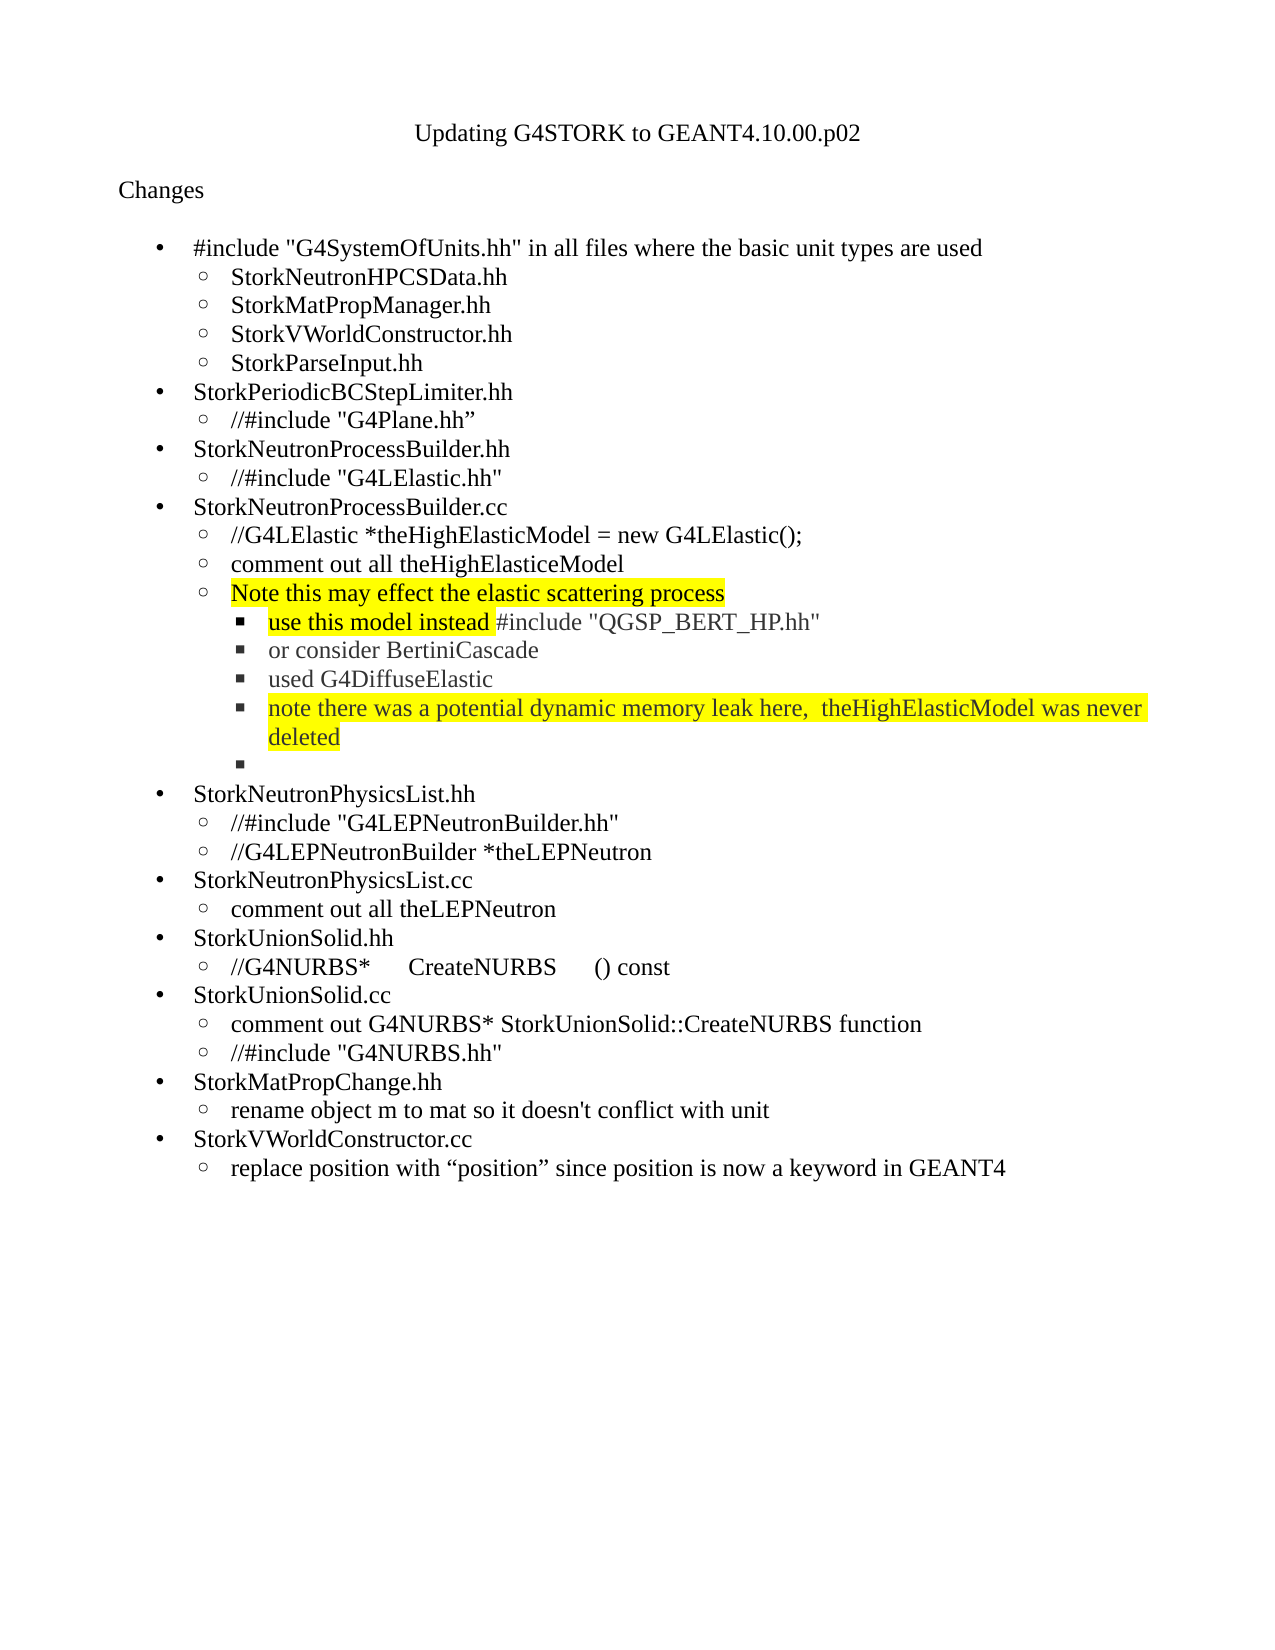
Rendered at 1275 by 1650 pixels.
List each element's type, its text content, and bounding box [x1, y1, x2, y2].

list //G4LElastic *theHighElasticModel = new G4LElastic(); [193, 521, 1157, 549]
list //#include "G4Plane.hh” [193, 406, 1157, 434]
list note there was a potential dynamic memory leak here, theHighElasticModel was never deleted [231, 693, 1157, 751]
list Note this may effect the elastic scattering process [193, 578, 1157, 607]
list //#include "G4NURBS.hh" [193, 1038, 1157, 1067]
list comment out all theLEPNeutron [193, 894, 1157, 923]
text Changes [118, 176, 1157, 204]
list StorkVWorldConstructor.cc [156, 1124, 1157, 1153]
list StorkNeutronProcessBuilder.hh [156, 434, 1157, 463]
list StorkNeutronPhysicsList.cc [156, 866, 1157, 894]
list //G4LEPNeutronBuilder *theLEPNeutron [193, 837, 1157, 866]
list StorkPeriodicBCStepLimiter.hh [156, 377, 1157, 406]
list replace position with “position” since position is now a keyword in GEANT4 [193, 1153, 1157, 1182]
list comment out all theHighElasticeModel [193, 549, 1157, 578]
list StorkMatPropChange.hh [156, 1067, 1157, 1096]
list #include "G4SystemOfUnits.hh" in all files where the basic unit types are used [156, 233, 1157, 262]
list StorkUnionSolid.hh [156, 923, 1157, 952]
list StorkParseInput.hh [193, 348, 1157, 377]
list //G4NURBS* CreateNURBS () const [193, 952, 1157, 981]
text Updating G4STORK to GEANT4.10.00.p02 [118, 118, 1157, 147]
list StorkNeutronHPCSData.hh [193, 262, 1157, 291]
list //#include "G4LElastic.hh" [193, 463, 1157, 492]
list //#include "G4LEPNeutronBuilder.hh" [193, 808, 1157, 837]
list StorkUnionSolid.cc [156, 981, 1157, 1009]
list StorkVWorldConstructor.hh [193, 319, 1157, 348]
list StorkMatPropManager.hh [193, 291, 1157, 319]
list used G4DiffuseElastic [231, 664, 1157, 693]
list or consider BertiniCascade [231, 636, 1157, 664]
list StorkNeutronPhysicsList.hh [156, 779, 1157, 808]
list rename object m to mat so it doesn't conflict with unit [193, 1096, 1157, 1124]
list StorkNeutronProcessBuilder.cc [156, 492, 1157, 521]
list comment out G4NURBS* StorkUnionSolid::CreateNURBS function [193, 1009, 1157, 1038]
list use this model instead #include "QGSP_BERT_HP.hh" [231, 607, 1157, 636]
